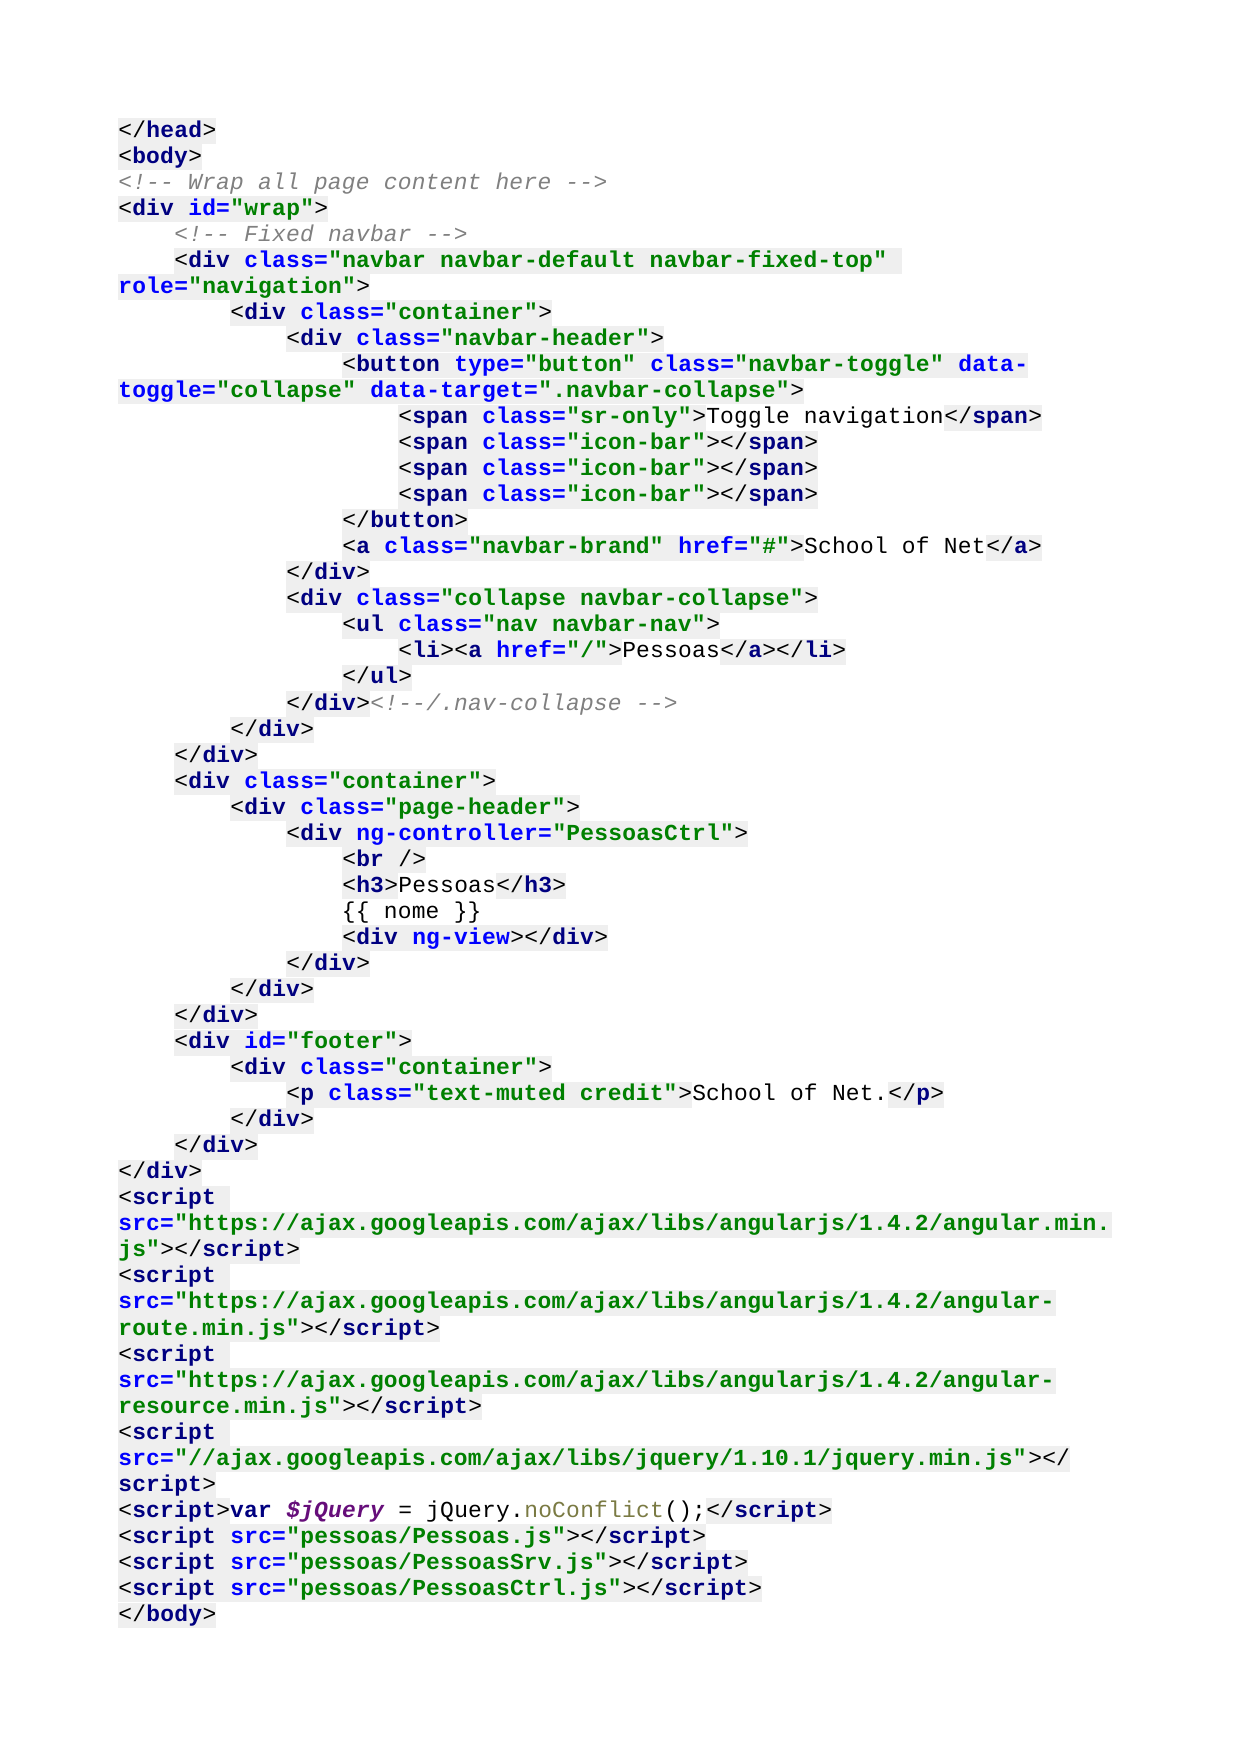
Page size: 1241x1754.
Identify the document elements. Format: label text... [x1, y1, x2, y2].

text <span class="icon-bar"></span> [118, 457, 1122, 483]
text </div> [118, 1108, 1122, 1134]
text </div> [118, 561, 1122, 587]
text <div id="footer"> [118, 1029, 1122, 1056]
text <a class="navbar-brand" href="#">School of Net</a> [118, 535, 1122, 561]
text </ul> [118, 665, 1122, 691]
text </div><!--/.nav-collapse --> [118, 691, 1122, 717]
text <div id="wrap"> [118, 196, 1122, 222]
text <script src="https://ajax.googleapis.com/ajax/libs/angularjs/1.4.2/angular-route.min.js"></script> [118, 1264, 1122, 1342]
text </div> [118, 977, 1122, 1003]
text <div ng-view></div> [118, 925, 1122, 951]
text <div class="container"> [118, 1056, 1122, 1082]
text </div> [118, 717, 1122, 743]
text <span class="sr-only">Toggle navigation</span> [118, 404, 1122, 431]
text <script src="pessoas/Pessoas.js"></script> [118, 1524, 1122, 1550]
text </div> [118, 743, 1122, 769]
text <script src="//ajax.googleapis.com/ajax/libs/jquery/1.10.1/jquery.min.js"></script> [118, 1420, 1122, 1498]
text <span class="icon-bar"></span> [118, 483, 1122, 509]
text <div class="page-header"> [118, 795, 1122, 821]
text <div class="navbar-header"> [118, 326, 1122, 352]
text </div> [118, 1160, 1122, 1186]
text <script src="https://ajax.googleapis.com/ajax/libs/angularjs/1.4.2/angular.min.js"></script> [118, 1186, 1122, 1264]
text <br /> [118, 847, 1122, 873]
text </button> [118, 509, 1122, 535]
text <script src="https://ajax.googleapis.com/ajax/libs/angularjs/1.4.2/angular-resource.min.js"></script> [118, 1342, 1122, 1420]
text <body> [118, 144, 1122, 170]
text <button type="button" class="navbar-toggle" data-toggle="collapse" data-target=".navbar-collapse"> [118, 352, 1122, 404]
text <script src="pessoas/PessoasCtrl.js"></script> [118, 1576, 1122, 1602]
text <span class="icon-bar"></span> [118, 431, 1122, 457]
text </div> [118, 1003, 1122, 1029]
text {{ nome }} [118, 899, 1122, 925]
text <li><a href="/">Pessoas</a></li> [118, 639, 1122, 665]
text </head> [118, 118, 1122, 144]
text </div> [118, 951, 1122, 977]
text <!-- Wrap all page content here --> [118, 170, 1122, 196]
text </body> [118, 1602, 1122, 1628]
text <div class="container"> [118, 769, 1122, 795]
text <div class="collapse navbar-collapse"> [118, 587, 1122, 613]
text <h3>Pessoas</h3> [118, 873, 1122, 899]
text <script src="pessoas/PessoasSrv.js"></script> [118, 1550, 1122, 1576]
text <script>var $jQuery = jQuery.noConflict();</script> [118, 1498, 1122, 1524]
text <div class="container"> [118, 300, 1122, 326]
text <ul class="nav navbar-nav"> [118, 613, 1122, 639]
text </div> [118, 1134, 1122, 1160]
text <p class="text-muted credit">School of Net.</p> [118, 1082, 1122, 1108]
text <!-- Fixed navbar --> [118, 222, 1122, 248]
text <div class="navbar navbar-default navbar-fixed-top" role="navigation"> [118, 248, 1122, 300]
text <div ng-controller="PessoasCtrl"> [118, 821, 1122, 847]
